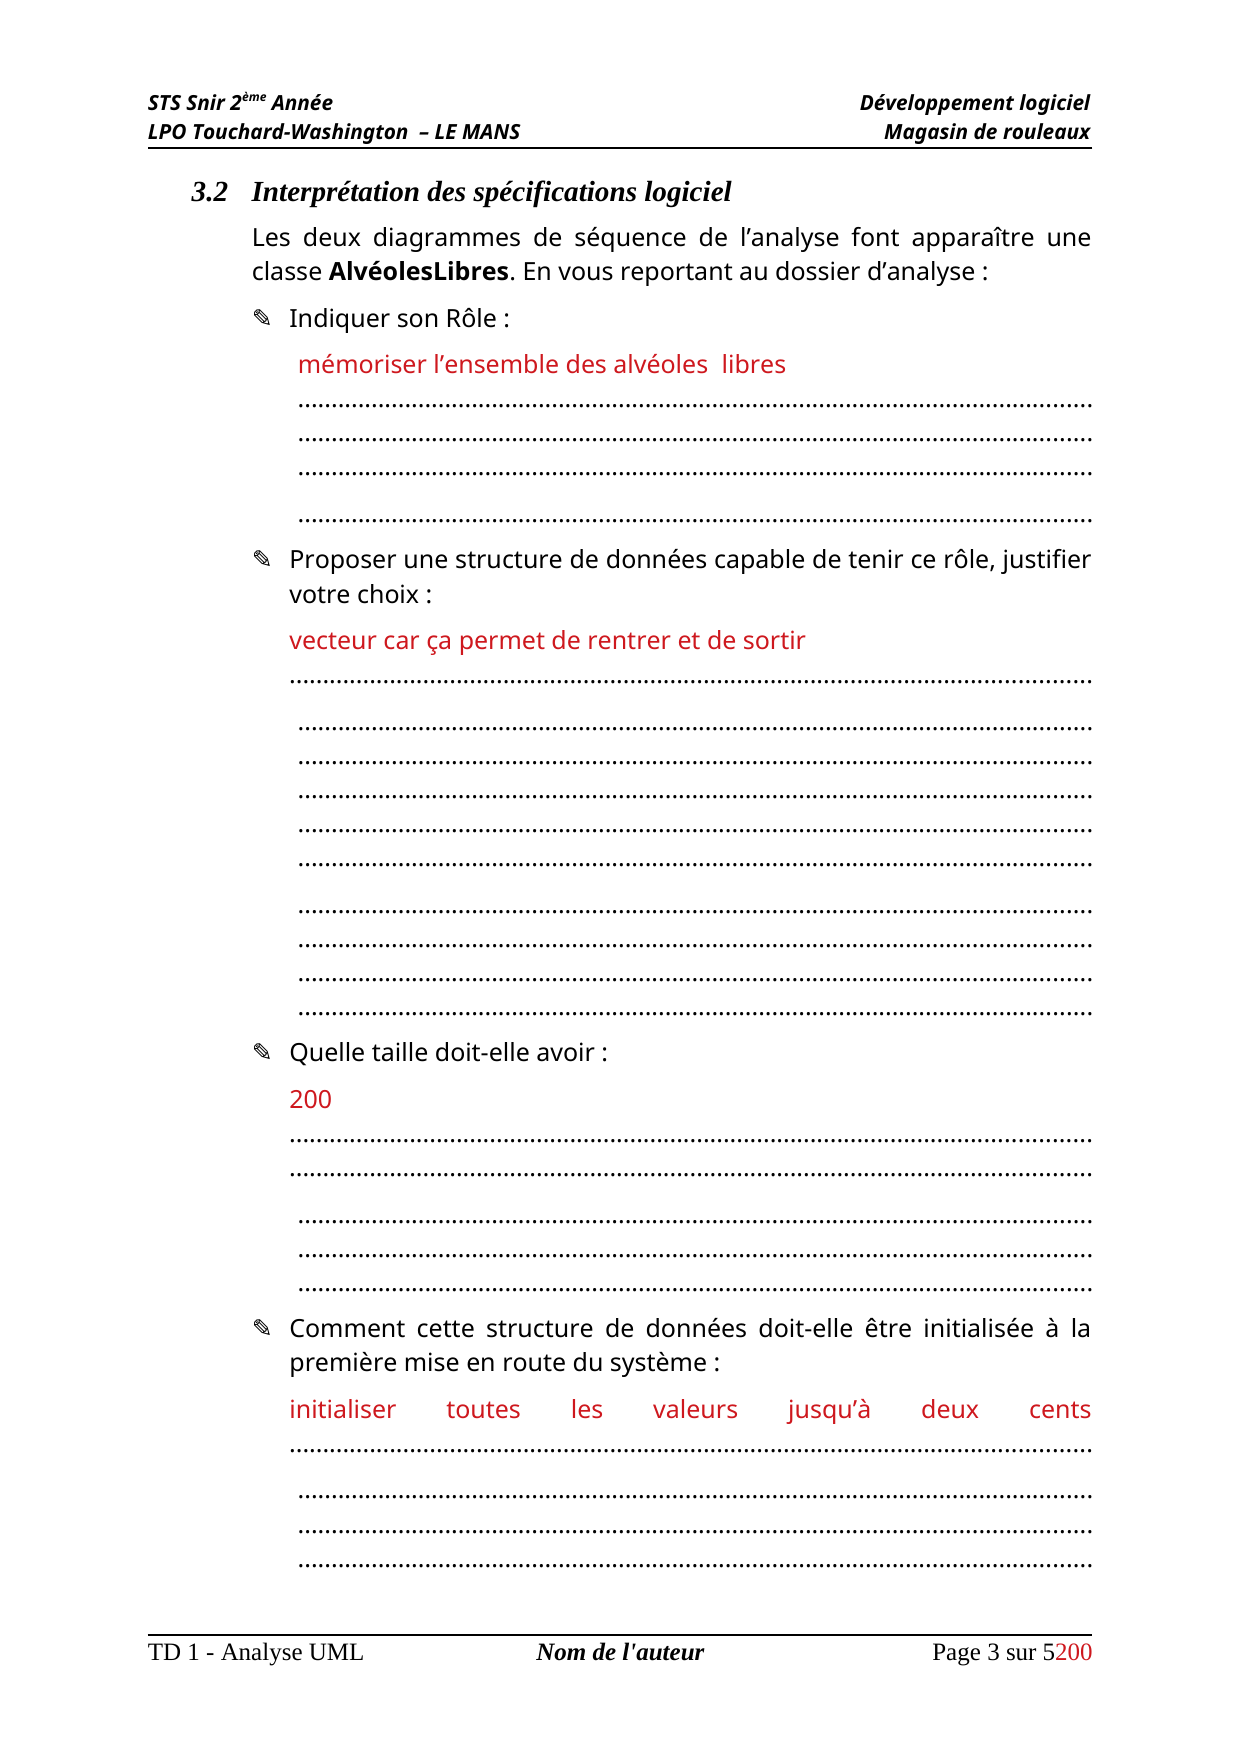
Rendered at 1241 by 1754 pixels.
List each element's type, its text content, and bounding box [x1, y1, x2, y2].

list initialiser toutes les valeurs jusqu’à deux cents [252, 1392, 1092, 1460]
list Indiquer son Rôle : [252, 300, 1092, 334]
list vecteur car ça permet de rentrer et de sortir [252, 623, 1092, 691]
subtitle Interprétation des spécifications logiciel [191, 175, 1092, 207]
list Quelle taille doit-elle avoir : [252, 1035, 1092, 1069]
text Les deux diagrammes de séquence de l’analyse font apparaître une classe AlvéolesLibres. En vous reportant au dossier d’analyse : [252, 220, 1092, 288]
list 200 [252, 1082, 1092, 1184]
text mémoriser l’ensemble des alvéoles libres [298, 347, 1092, 483]
list Proposer une structure de données capable de tenir ce rôle, justifier votre choix : [252, 542, 1092, 610]
list Comment cette structure de données doit-elle être initialisée à la première mise en route du système : [252, 1311, 1092, 1379]
